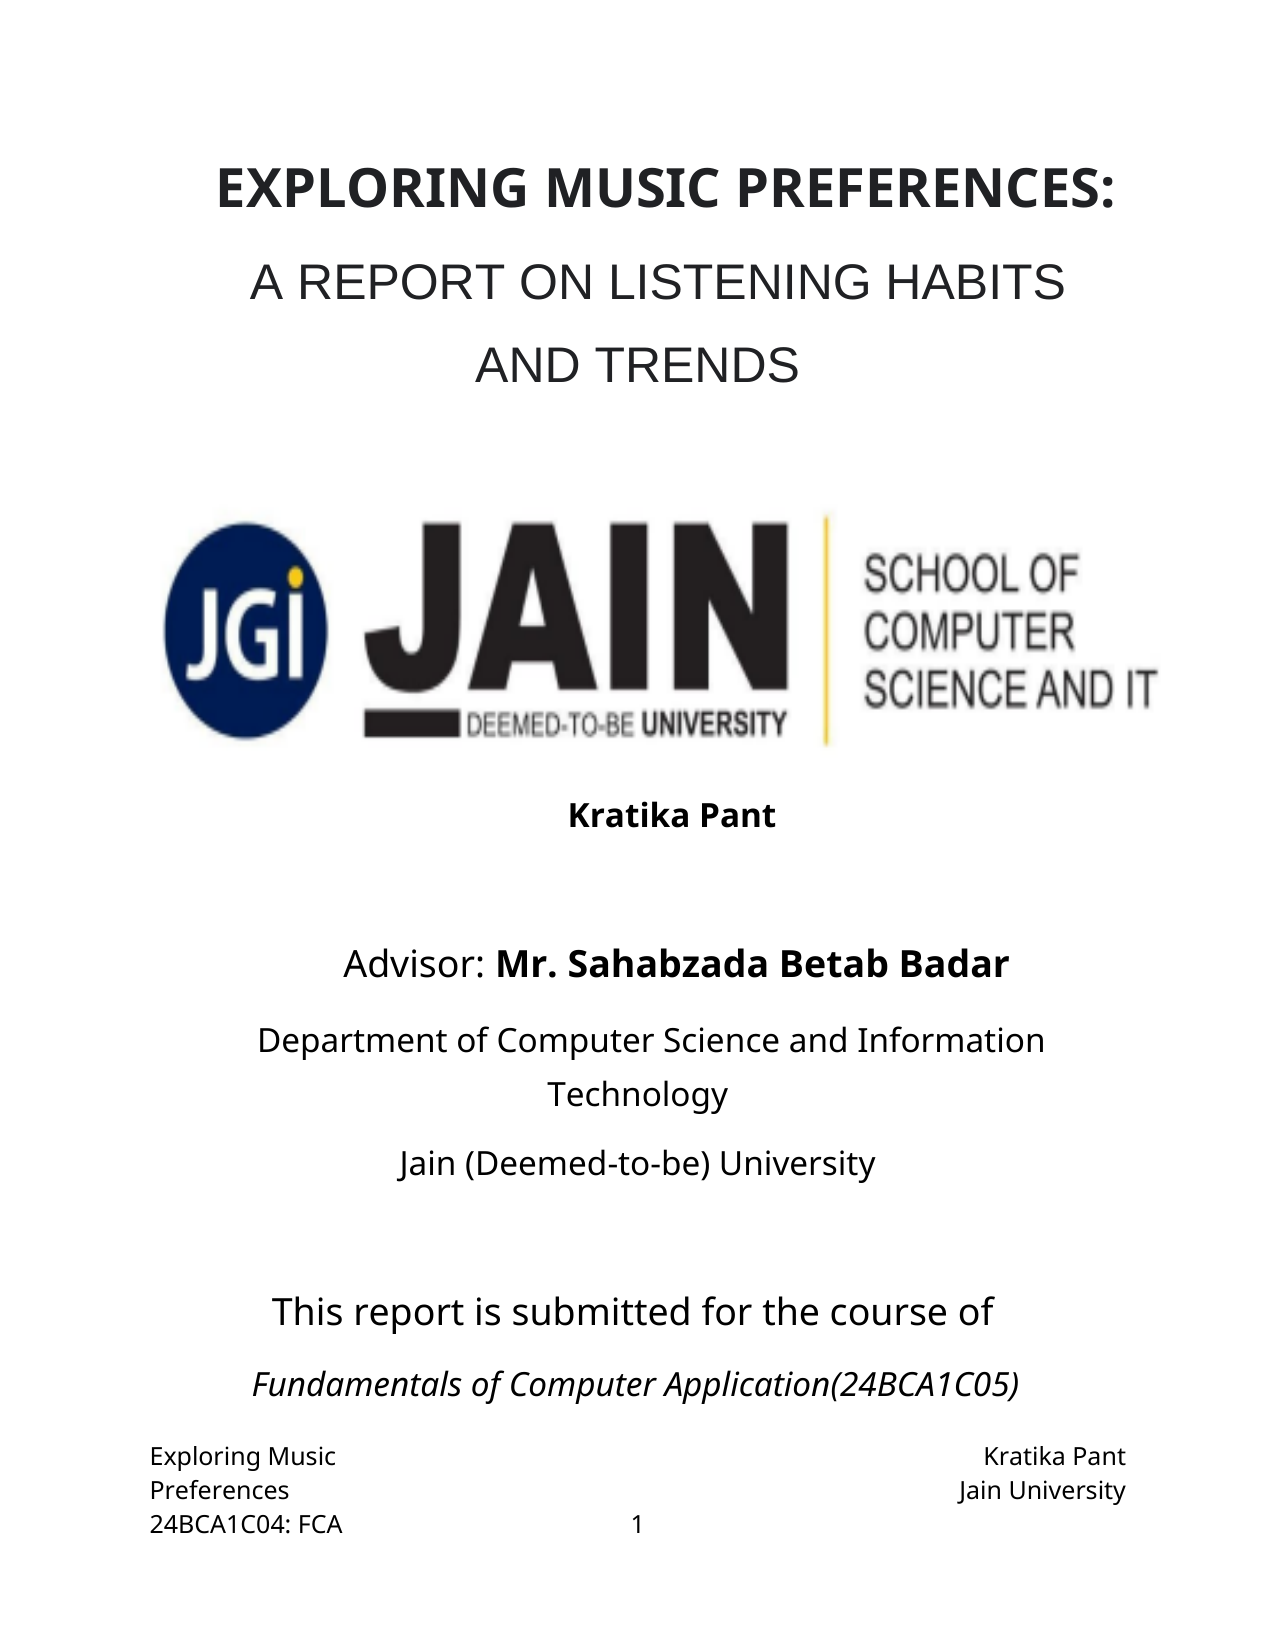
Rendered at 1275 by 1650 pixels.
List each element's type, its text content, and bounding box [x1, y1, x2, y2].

text Jain (Deemed-to-be) University [150, 1140, 1125, 1186]
text Advisor: Mr. Sahabzada Betab Badar [150, 937, 1125, 988]
text A REPORT ON LISTENING HABITS [150, 252, 1125, 310]
text Kratika Pant [150, 792, 1125, 837]
text AND TRENDS [150, 336, 1125, 393]
text EXPLORING MUSIC PREFERENCES: [150, 150, 1125, 224]
text This report is submitted for the course of [150, 1285, 1125, 1336]
text Fundamentals of Computer Application(24BCA1C05) [150, 1361, 1125, 1407]
text Department of Computer Science and Information Technology [150, 1013, 1125, 1116]
